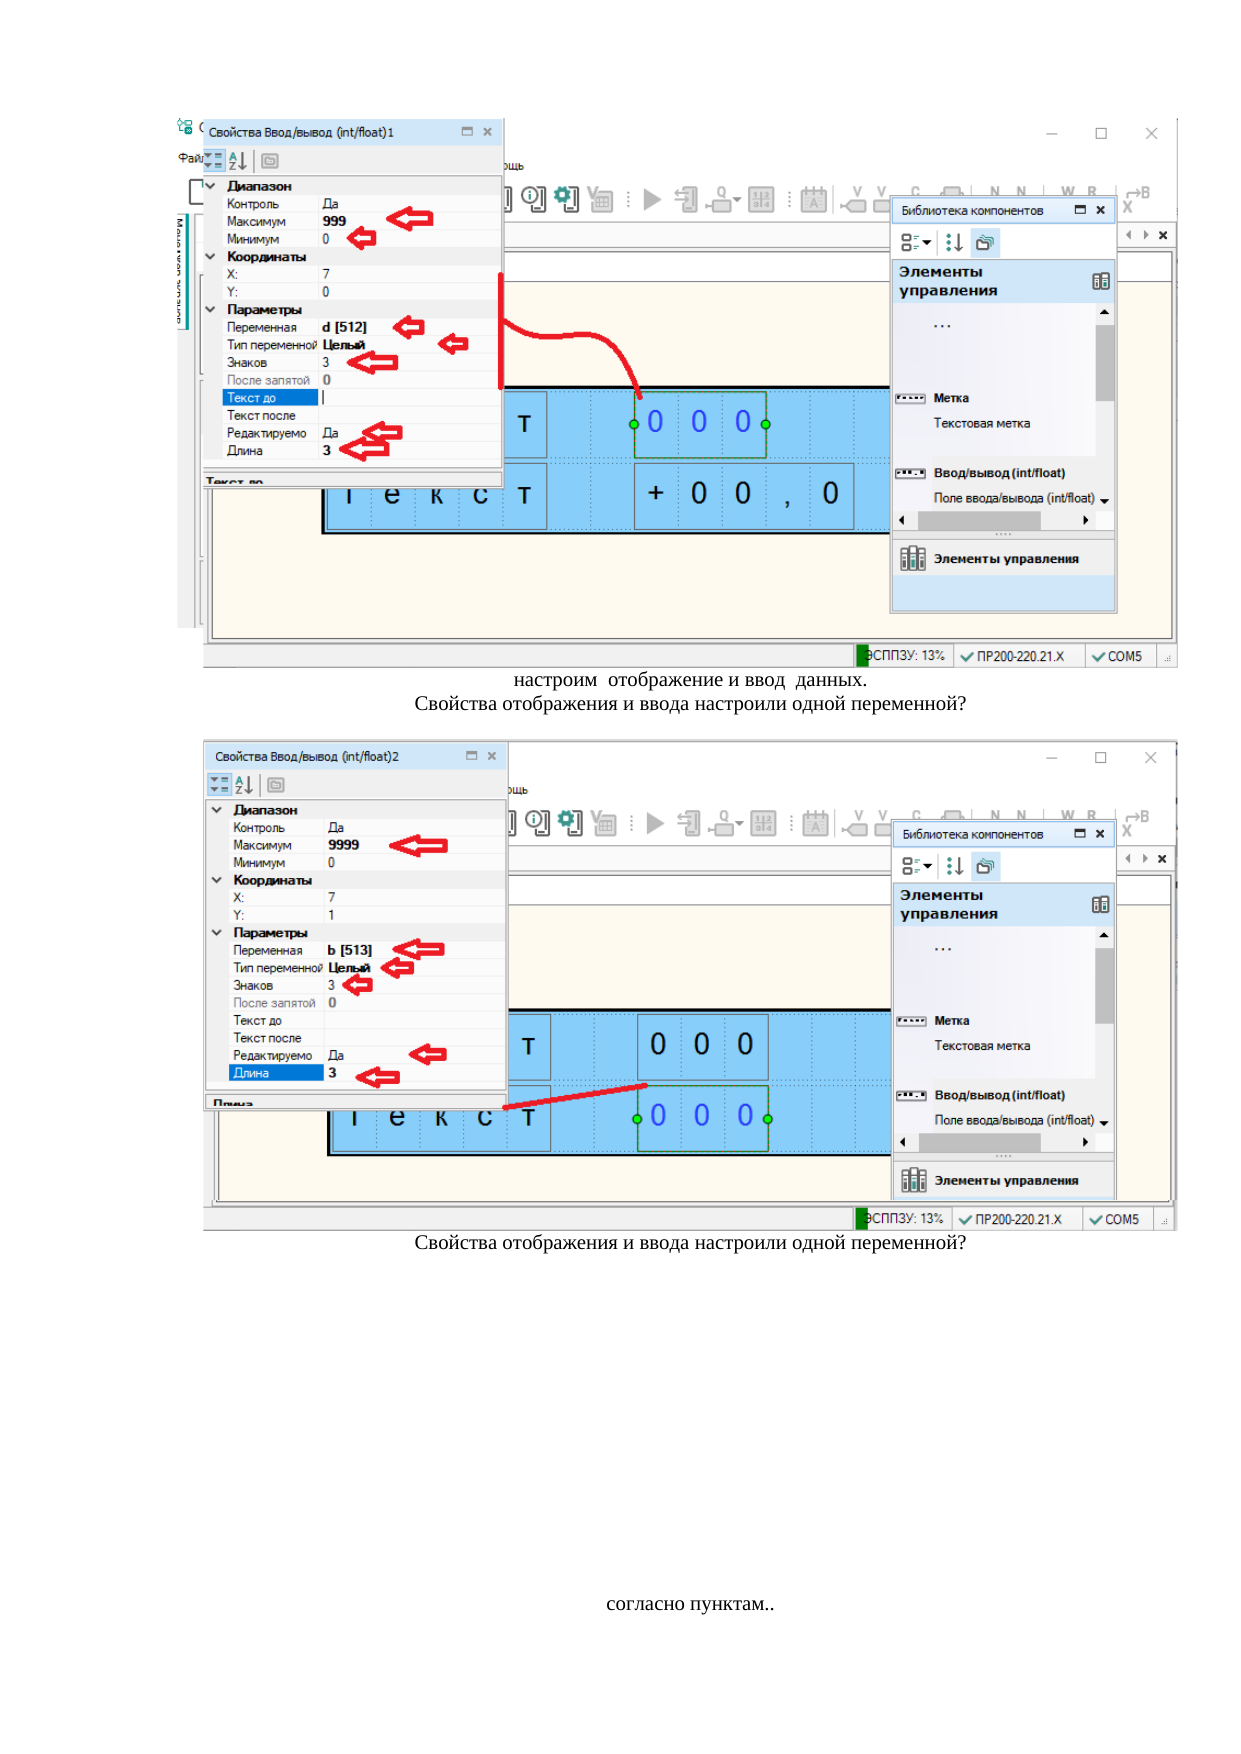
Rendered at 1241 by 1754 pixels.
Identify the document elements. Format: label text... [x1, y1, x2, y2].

text Свойства отображения и ввода настроили одной переменной? [177, 739, 1204, 1254]
text согласно пунктам.. [177, 1591, 1204, 1615]
text настроим отображение и ввод данных. [177, 118, 1204, 691]
text Свойства отображения и ввода настроили одной переменной? [177, 691, 1204, 715]
